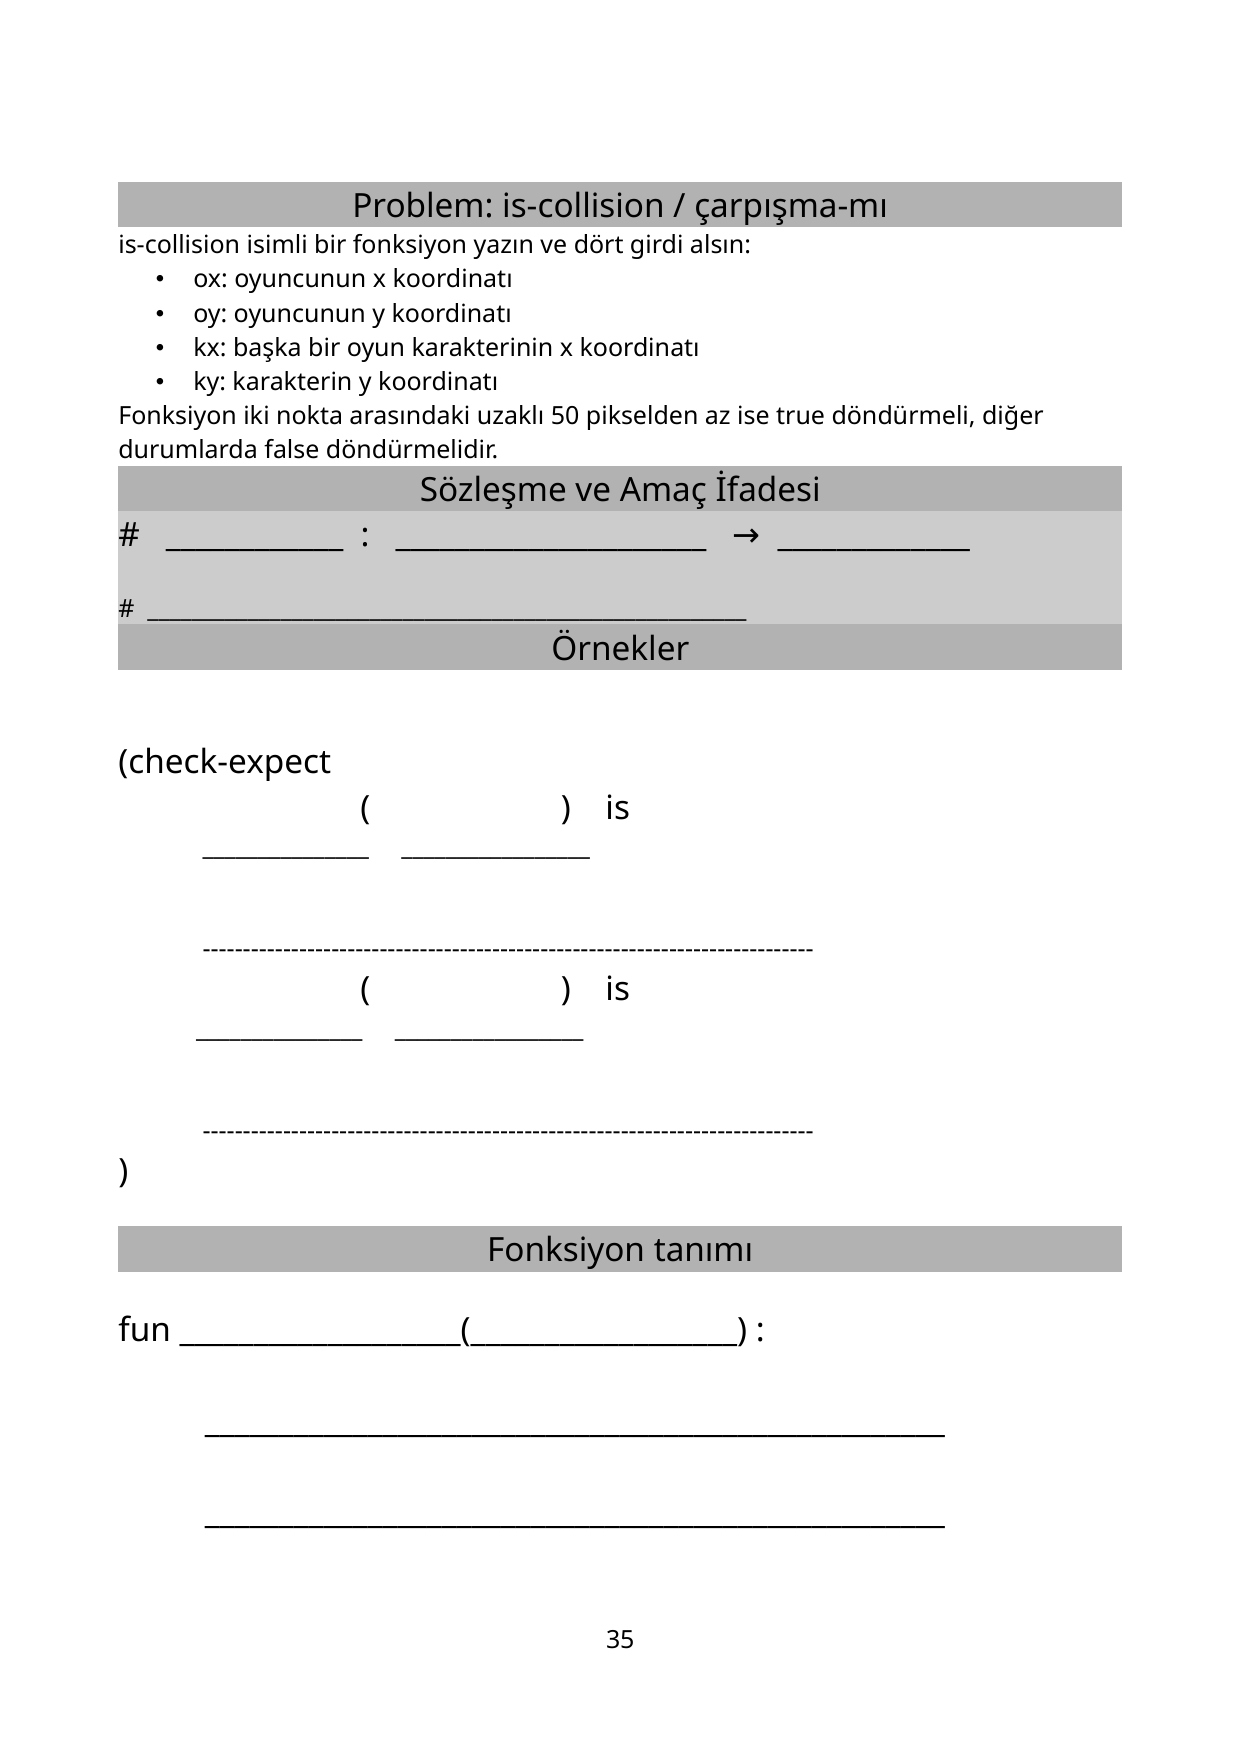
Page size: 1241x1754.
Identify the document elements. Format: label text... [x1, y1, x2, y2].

text fun ___________________(__________________) : [118, 1306, 1122, 1351]
text _______________ _________________ ---------------------------------------------------------------------------- [118, 829, 1122, 965]
text Sözleşme ve Amaç İfadesi [118, 466, 1122, 511]
text # ______________________________________________________ [118, 590, 1122, 624]
list ox: oyuncunun x koordinatı [156, 261, 1122, 295]
text Fonksiyon iki nokta arasındaki uzaklı 50 pikselden az ise true döndürmeli, diğer durumlarda false döndürmelidir. [118, 397, 1122, 466]
text Fonksiyon tanımı [118, 1226, 1122, 1272]
text _______________ _________________ [118, 1011, 1122, 1044]
text ( ) is [118, 783, 1122, 829]
text (check-expect [118, 738, 1122, 783]
text __________________________________________________ [118, 1442, 1122, 1533]
text [118, 1533, 1122, 1578]
text is-collision isimli bir fonksiyon yazın ve dört girdi alsın: [118, 227, 1122, 261]
list oy: oyuncunun y koordinatı [156, 295, 1122, 329]
text ---------------------------------------------------------------------------- [118, 1079, 1122, 1147]
text Örnekler [118, 624, 1122, 670]
text ) [118, 1147, 1122, 1192]
text ( ) is [118, 965, 1122, 1011]
text __________________________________________________ [118, 1397, 1122, 1442]
list ky: karakterin y koordinatı [156, 363, 1122, 397]
text # ____________ : _____________________ → _____________ [118, 511, 1122, 556]
text Problem: is-collision / çarpışma-mı [118, 182, 1122, 227]
list kx: başka bir oyun karakterinin x koordinatı [156, 329, 1122, 363]
